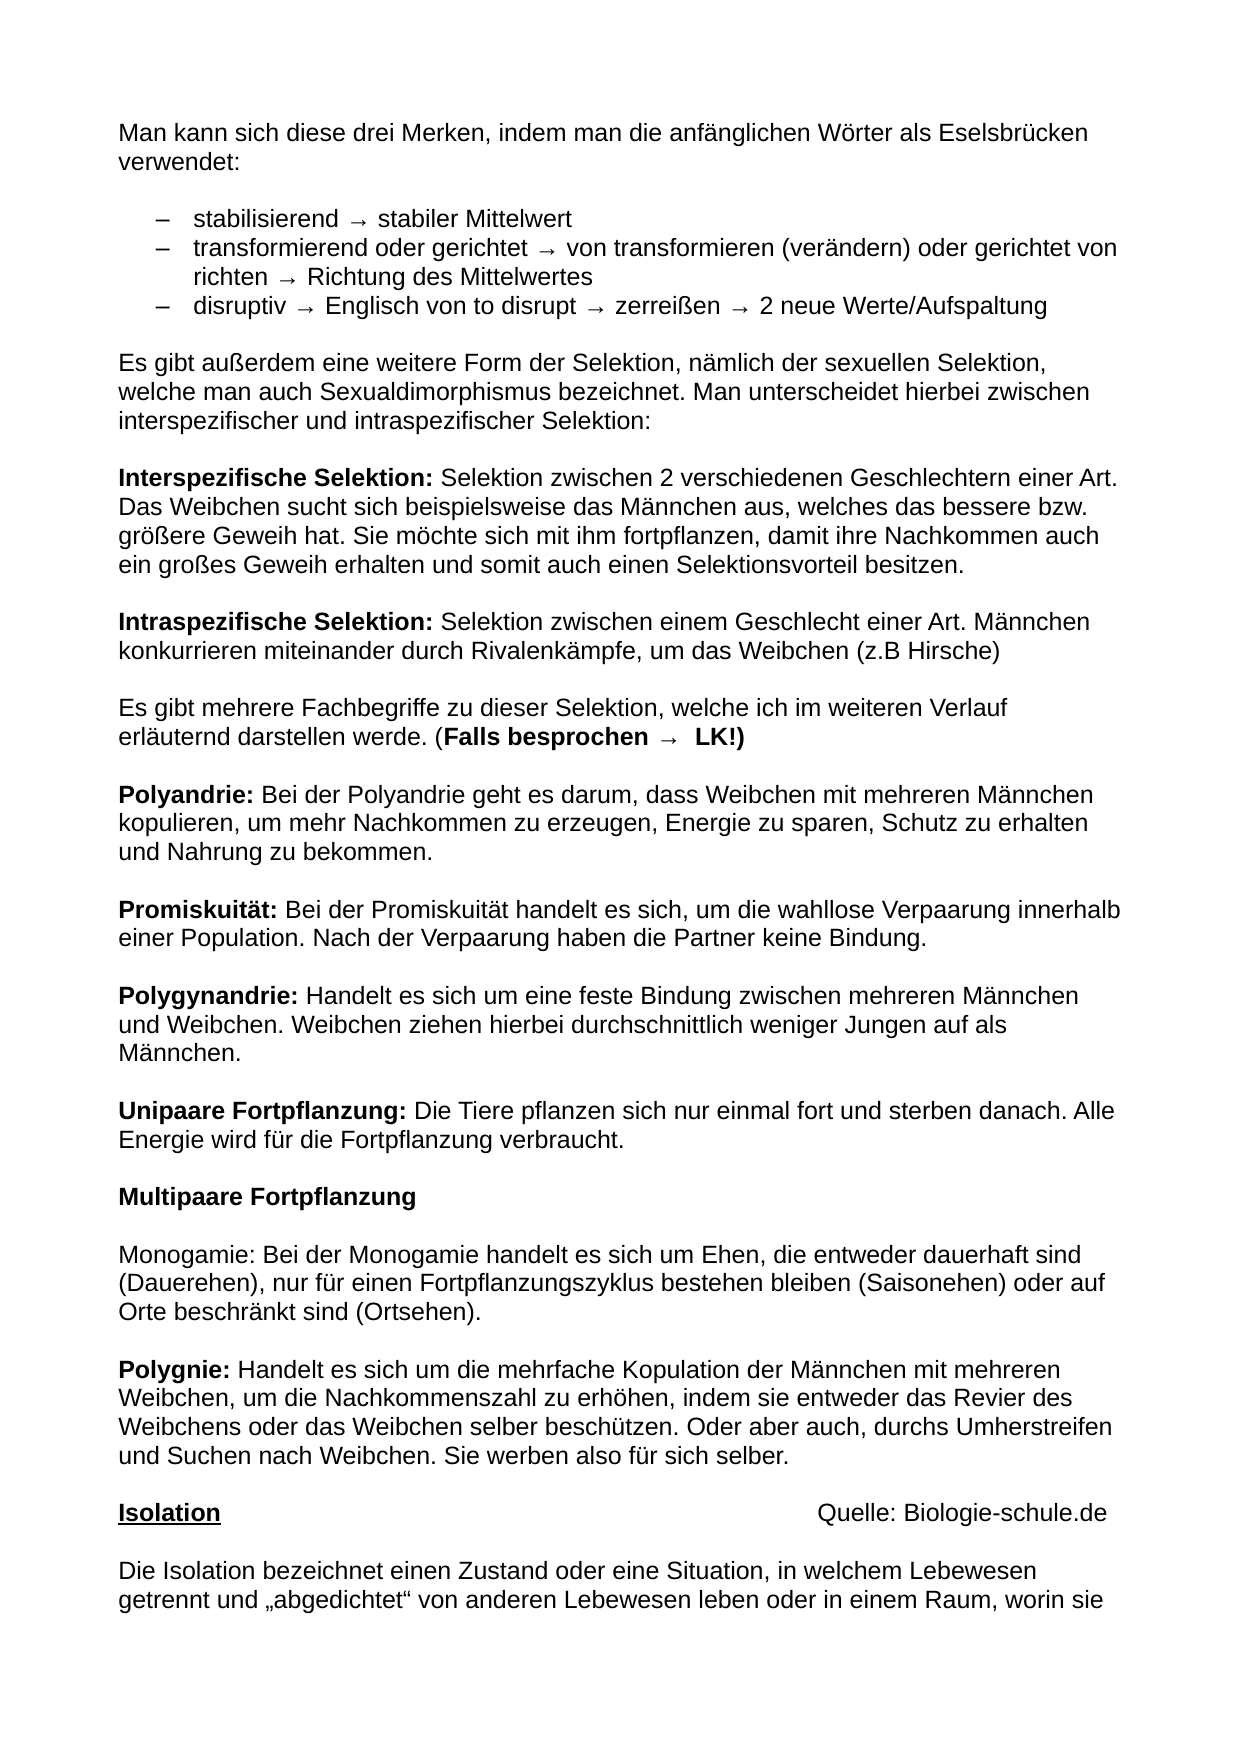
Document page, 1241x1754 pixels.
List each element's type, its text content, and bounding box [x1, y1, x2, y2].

text Monogamie: Bei der Monogamie handelt es sich um Ehen, die entweder dauerhaft sind (Dauerehen), nur für einen Fortpflanzungszyklus bestehen bleiben (Saisonehen) oder auf Orte beschränkt sind (Ortsehen). [118, 1240, 1122, 1326]
text Polyandrie: Bei der Polyandrie geht es darum, dass Weibchen mit mehreren Männchen kopulieren, um mehr Nachkommen zu erzeugen, Energie zu sparen, Schutz zu erhalten und Nahrung zu bekommen. [118, 780, 1122, 866]
text Unipaare Fortpflanzung: Die Tiere pflanzen sich nur einmal fort und sterben danach. Alle Energie wird für die Fortpflanzung verbraucht. [118, 1096, 1122, 1153]
text Man kann sich diese drei Merken, indem man die anfänglichen Wörter als Eselsbrücken verwendet: [118, 118, 1122, 176]
text Promiskuität: Bei der Promiskuität handelt es sich, um die wahllose Verpaarung innerhalb einer Population. Nach der Verpaarung haben die Partner keine Bindung. [118, 895, 1122, 952]
list stabilisierend → stabiler Mittelwert [156, 204, 1122, 233]
text Isolation Quelle: Biologie-schule.de [118, 1498, 1122, 1527]
text Die Isolation bezeichnet einen Zustand oder eine Situation, in welchem Lebewesen getrennt und „abgedichtet“ von anderen Lebewesen leben oder in einem Raum, worin sie [118, 1556, 1122, 1613]
text Intraspezifische Selektion: Selektion zwischen einem Geschlecht einer Art. Männchen konkurrieren miteinander durch Rivalenkämpfe, um das Weibchen (z.B Hirsche) [118, 607, 1122, 665]
text Multipaare Fortpflanzung [118, 1182, 1122, 1211]
text Es gibt mehrere Fachbegriffe zu dieser Selektion, welche ich im weiteren Verlauf erläuternd darstellen werde. (Falls besprochen → LK!) [118, 693, 1122, 751]
text Interspezifische Selektion: Selektion zwischen 2 verschiedenen Geschlechtern einer Art. Das Weibchen sucht sich beispielsweise das Männchen aus, welches das bessere bzw. größere Geweih hat. Sie möchte sich mit ihm fortpflanzen, damit ihre Nachkommen auch ein großes Geweih erhalten und somit auch einen Selektionsvorteil besitzen. [118, 463, 1122, 578]
list transformierend oder gerichtet → von transformieren (verändern) oder gerichtet von richten → Richtung des Mittelwertes [156, 233, 1122, 291]
list disruptiv → Englisch von to disrupt → zerreißen → 2 neue Werte/Aufspaltung [156, 291, 1122, 320]
text Es gibt außerdem eine weitere Form der Selektion, nämlich der sexuellen Selektion, welche man auch Sexualdimorphismus bezeichnet. Man unterscheidet hierbei zwischen interspezifischer und intraspezifischer Selektion: [118, 348, 1122, 435]
text Polygynandrie: Handelt es sich um eine feste Bindung zwischen mehreren Männchen und Weibchen. Weibchen ziehen hierbei durchschnittlich weniger Jungen auf als Männchen. [118, 981, 1122, 1067]
text Polygnie: Handelt es sich um die mehrfache Kopulation der Männchen mit mehreren Weibchen, um die Nachkommenszahl zu erhöhen, indem sie entweder das Revier des Weibchens oder das Weibchen selber beschützen. Oder aber auch, durchs Umherstreifen und Suchen nach Weibchen. Sie werben also für sich selber. [118, 1355, 1122, 1470]
